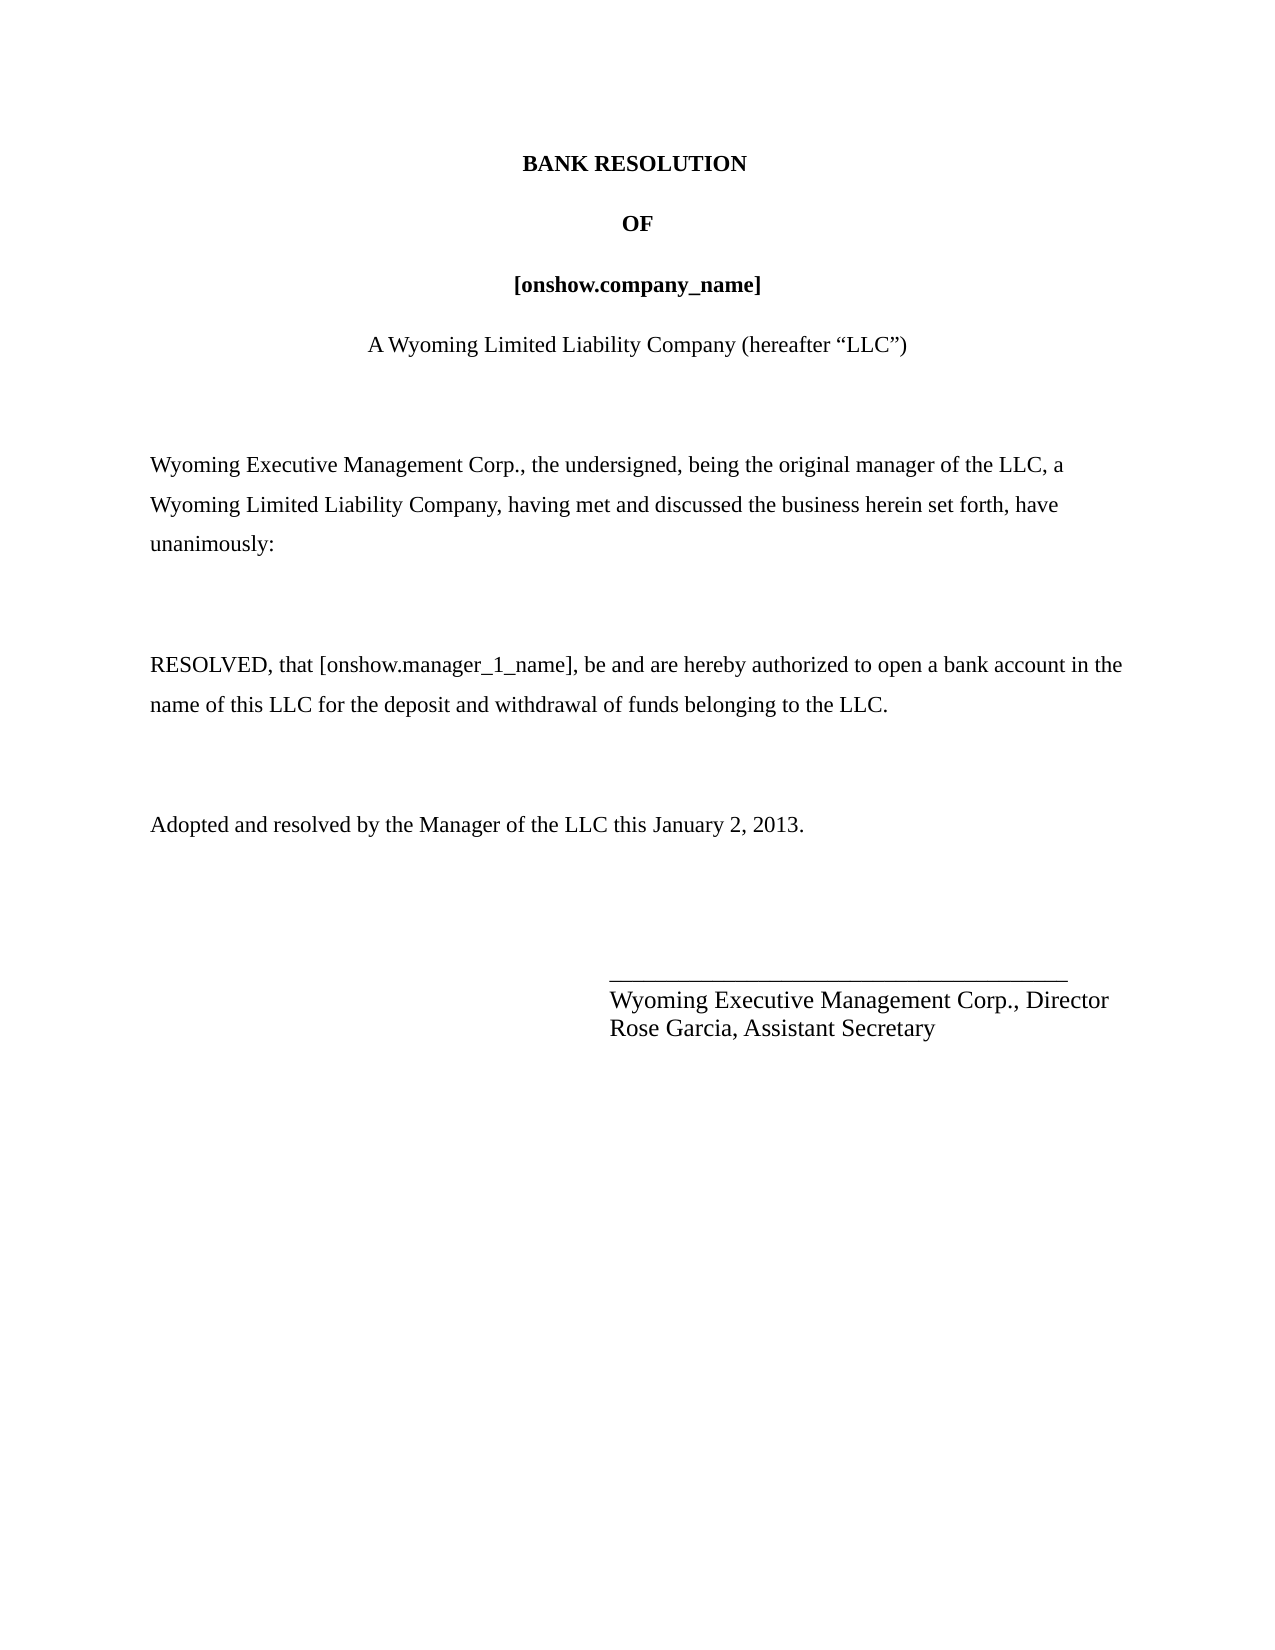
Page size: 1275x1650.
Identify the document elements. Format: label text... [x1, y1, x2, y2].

text BANK RESOLUTION [150, 150, 1125, 176]
text OF [150, 210, 1125, 237]
text A Wyoming Limited Liability Company (hereafter “LLC”) [150, 331, 1125, 357]
text ________________________________________ Wyoming Executive Management Corp., Director Rose Garcia, Assistant Secretary [609, 958, 1125, 1042]
text RESOLVED, that [onshow.manager_1_name], be and are hereby authorized to open a bank account in the name of this LLC for the deposit and withdrawal of funds belonging to the LLC. [150, 651, 1125, 717]
text [onshow.company_name] [150, 271, 1125, 297]
text Wyoming Executive Management Corp., the undersigned, being the original manager of the LLC, a Wyoming Limited Liability Company, having met and discussed the business herein set forth, have unanimously: [150, 452, 1125, 557]
text Adopted and resolved by the Manager of the LLC this January 2, 2013. [150, 811, 1125, 838]
